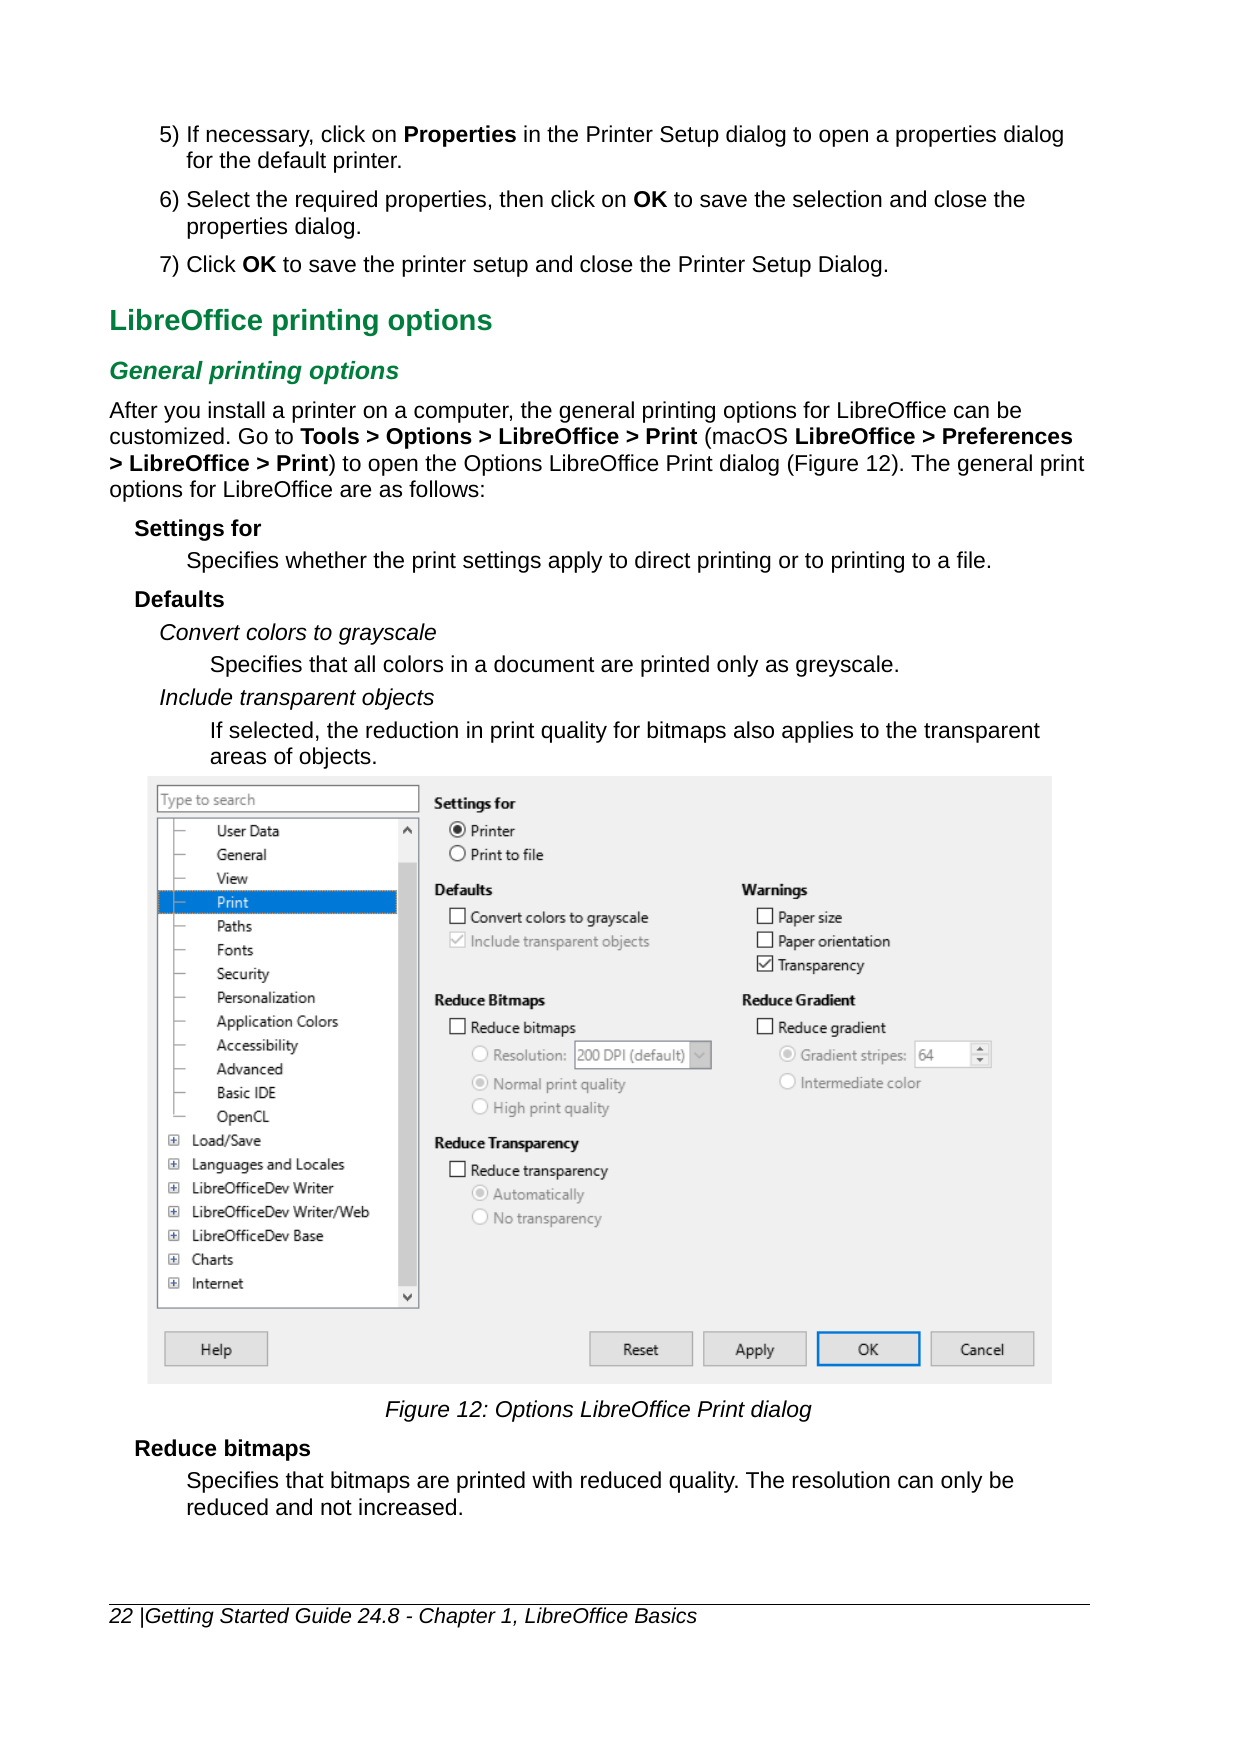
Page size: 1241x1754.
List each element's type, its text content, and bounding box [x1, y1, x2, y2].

text Include transparent objects [159, 684, 1090, 711]
list If necessary, click on Properties in the Printer Setup dialog to open a properties dialog for the default printer. [186, 121, 1090, 174]
text Specifies whether the print settings apply to direct printing or to printing to a file. [186, 547, 1090, 574]
text If selected, the reduction in print quality for bitmaps also applies to the transparent areas of objects. [209, 717, 1090, 769]
text Figure 12: Options LibreOffice Print dialog [147, 1396, 1052, 1422]
picture [147, 776, 1052, 1384]
list Select the required properties, then click on OK to save the selection and close the properties dialog. [186, 186, 1090, 239]
list Click OK to save the printer setup and close the Printer Setup Dialog. [186, 251, 1090, 278]
text Specifies that all colors in a document are printed only as greyscale. [209, 651, 1090, 678]
list After you install a printer on a computer, the general printing options for LibreOffice can be customized. Go to Tools > Options > LibreOffice > Print (macOS LibreOffice > Preferences > LibreOffice > Print) to open the Options LibreOffice Print dialog (Figure 12). The general print options for LibreOffice are as follows: [109, 397, 1090, 502]
text Specifies that bitmaps are printed with reduced quality. The resolution can only be reduced and not increased. [186, 1467, 1090, 1520]
subtitle LibreOffice printing options [109, 303, 1090, 336]
text Convert colors to grayscale [159, 619, 1090, 645]
text Defaults [134, 586, 1090, 612]
text Reduce bitmaps [134, 1435, 1090, 1461]
text Settings for [134, 515, 1090, 541]
subtitle General printing options [109, 356, 1090, 384]
